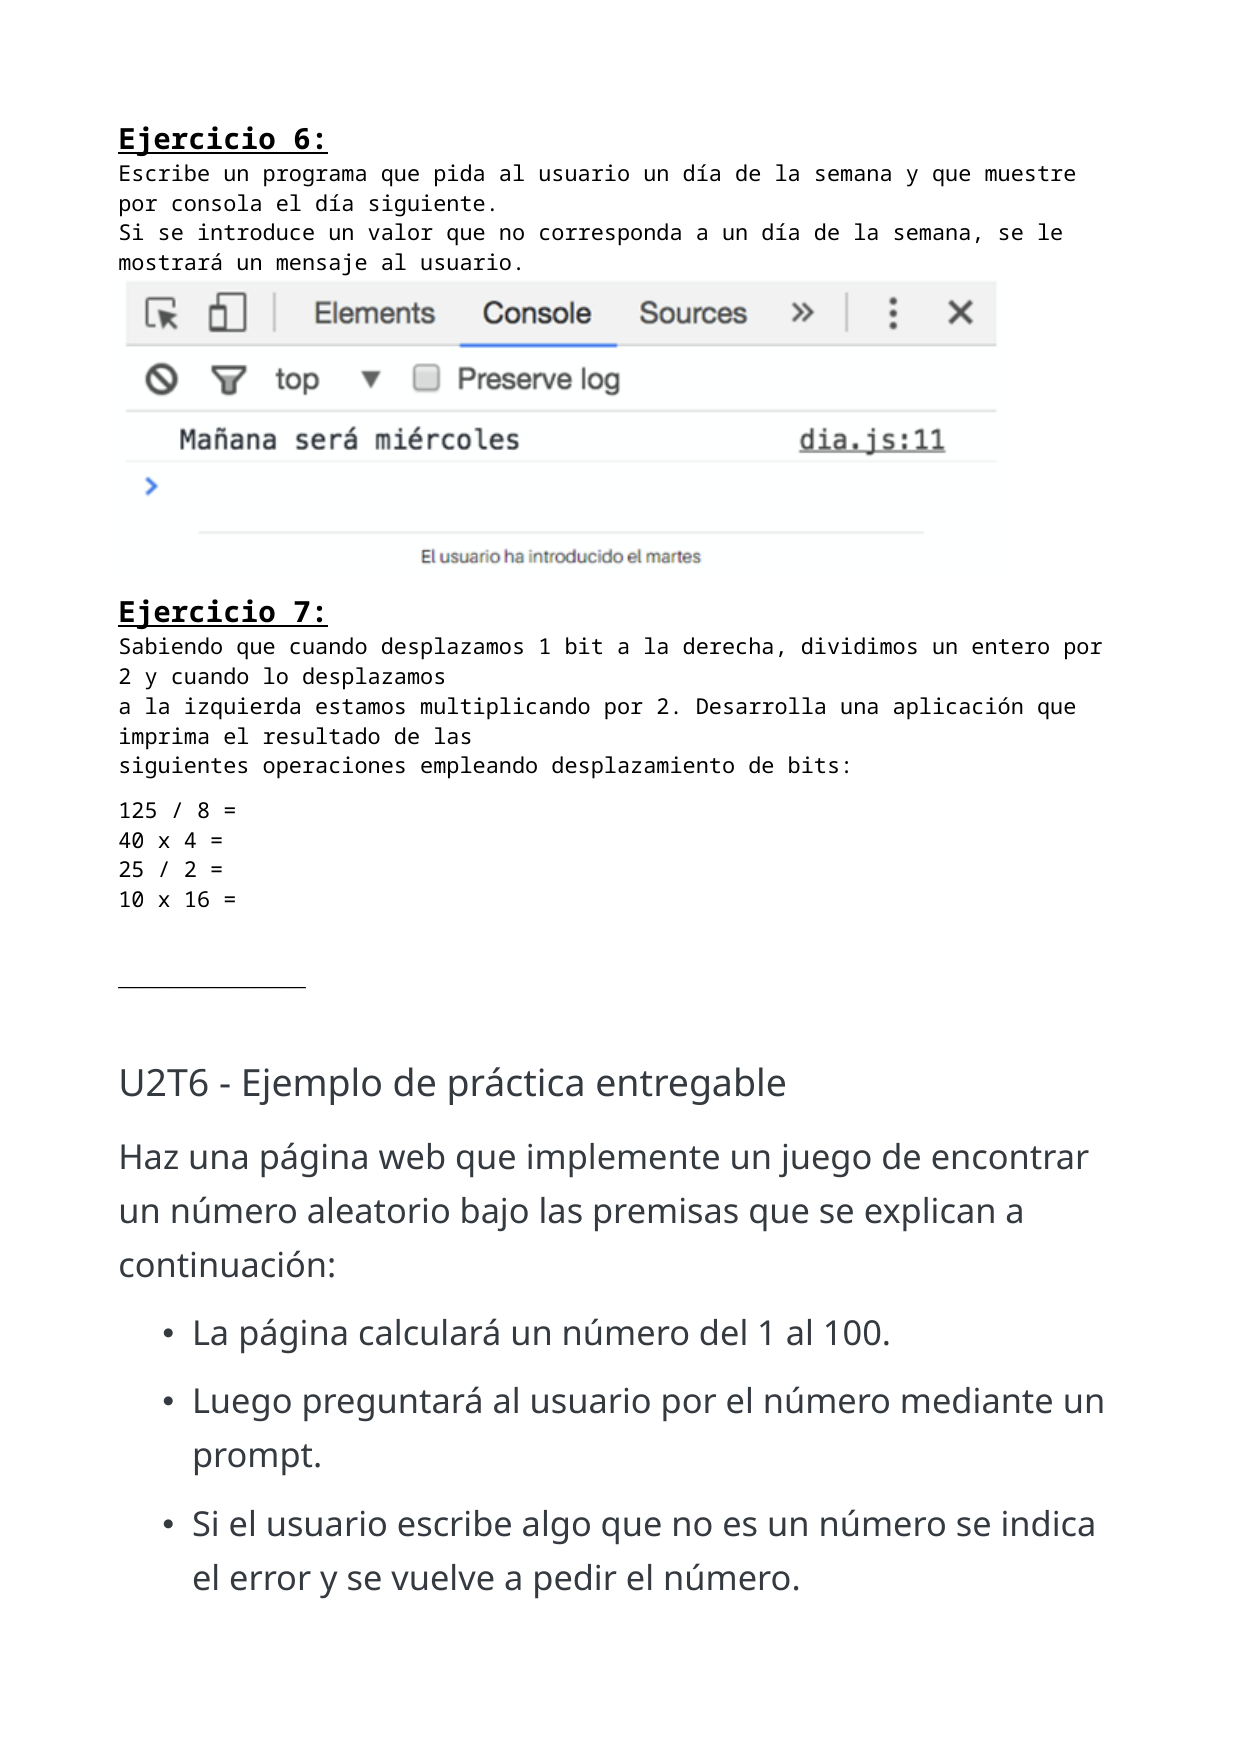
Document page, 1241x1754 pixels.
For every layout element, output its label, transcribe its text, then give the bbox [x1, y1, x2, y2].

text 125 / 8 = 40 x 4 = 25 / 2 = 10 x 16 = [118, 795, 1122, 914]
picture [118, 277, 1004, 577]
text Haz una página web que implemente un juego de encontrar un número aleatorio bajo las premisas que se explican a continuación: [118, 1133, 1122, 1287]
text Ejercicio 6: Escribe un programa que pida al usuario un día de la semana y que muestre por consola el día siguiente. Si se introduce un valor que no corresponda a un día de la semana, se le mostrará un mensaje al usuario. [118, 118, 1122, 577]
subtitle U2T6 - Ejemplo de práctica entregable [118, 1057, 1122, 1108]
list Si el usuario escribe algo que no es un número se indica el error y se vuelve a pedir el número. [162, 1499, 1122, 1600]
text _______________ [118, 928, 1122, 990]
list La página calculará un número del 1 al 100. [162, 1309, 1122, 1356]
list Luego preguntará al usuario por el número mediante un prompt. [162, 1377, 1122, 1478]
text Ejercicio 7: Sabiendo que cuando desplazamos 1 bit a la derecha, dividimos un entero por 2 y cuando lo desplazamos a la izquierda estamos multiplicando por 2. Desarrolla una aplicación que imprima el resultado de las siguientes operaciones empleando desplazamiento de bits: [118, 592, 1122, 780]
